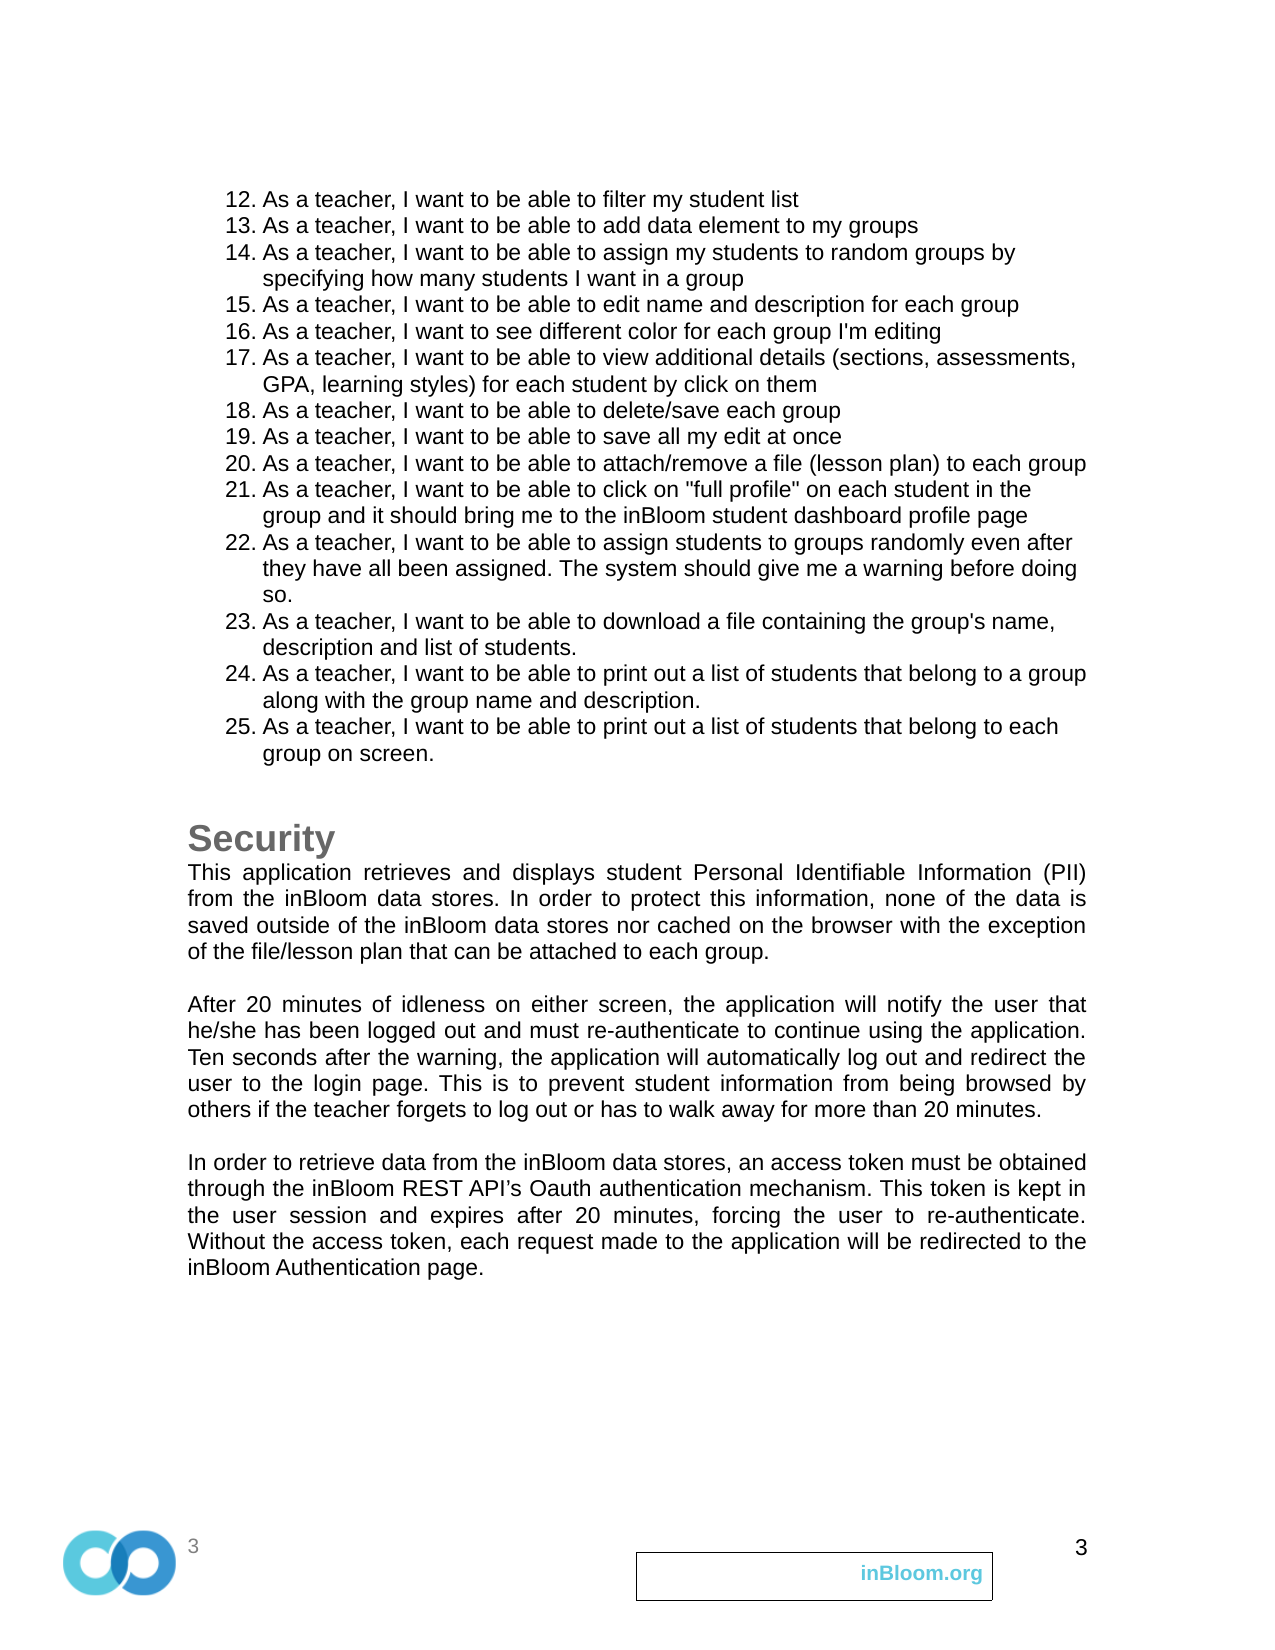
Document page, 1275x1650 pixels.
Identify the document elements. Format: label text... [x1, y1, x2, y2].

list As a teacher, I want to be able to assign students to groups randomly even after they have all been assigned. The system should give me a warning before doing so. [225, 529, 1087, 608]
text This application retrieves and displays student Personal Identifiable Information (PII) from the inBloom data stores. In order to protect this information, none of the data is saved outside of the inBloom data stores nor cached on the browser with the exception of the file/lesson plan that can be attached to each group. [187, 859, 1087, 964]
list As a teacher, I want to be able to filter my student list [225, 186, 1087, 212]
text In order to retrieve data from the inBloom data stores, an access token must be obtained through the inBloom REST API’s Oauth authentication mechanism. This token is kept in the user session and expires after 20 minutes, forcing the user to re-authenticate. Without the access token, each request made to the application will be redirected to the inBloom Authentication page. [187, 1149, 1087, 1281]
picture [53, 1518, 926, 1635]
list As a teacher, I want to see different color for each group I'm editing [225, 318, 1087, 344]
list As a teacher, I want to be able to assign my students to random groups by specifying how many students I want in a group [225, 239, 1087, 291]
subtitle Security [187, 816, 1087, 859]
text After 20 minutes of idleness on either screen, the application will notify the user that he/she has been logged out and must re-authenticate to continue using the application. Ten seconds after the warning, the application will automatically log out and redirect the user to the login page. This is to prevent student information from being browsed by others if the teacher forgets to log out or has to walk away for more than 20 minutes. [187, 991, 1087, 1122]
list As a teacher, I want to be able to print out a list of students that belong to each group on screen. [225, 713, 1087, 766]
list As a teacher, I want to be able to edit name and description for each group [225, 291, 1087, 318]
list As a teacher, I want to be able to view additional details (sections, assessments, GPA, learning styles) for each student by click on them [225, 344, 1087, 397]
list As a teacher, I want to be able to print out a list of students that belong to a group along with the group name and description. [225, 660, 1087, 713]
list As a teacher, I want to be able to save all my edit at once [225, 423, 1087, 449]
list As a teacher, I want to be able to delete/save each group [225, 397, 1087, 423]
list As a teacher, I want to be able to click on "full profile" on each student in the group and it should bring me to the inBloom student dashboard profile page [225, 476, 1087, 529]
list As a teacher, I want to be able to add data element to my groups [225, 212, 1087, 239]
list As a teacher, I want to be able to attach/remove a file (lesson plan) to each group [225, 449, 1087, 476]
list As a teacher, I want to be able to download a file containing the group's name, description and list of students. [225, 608, 1087, 660]
